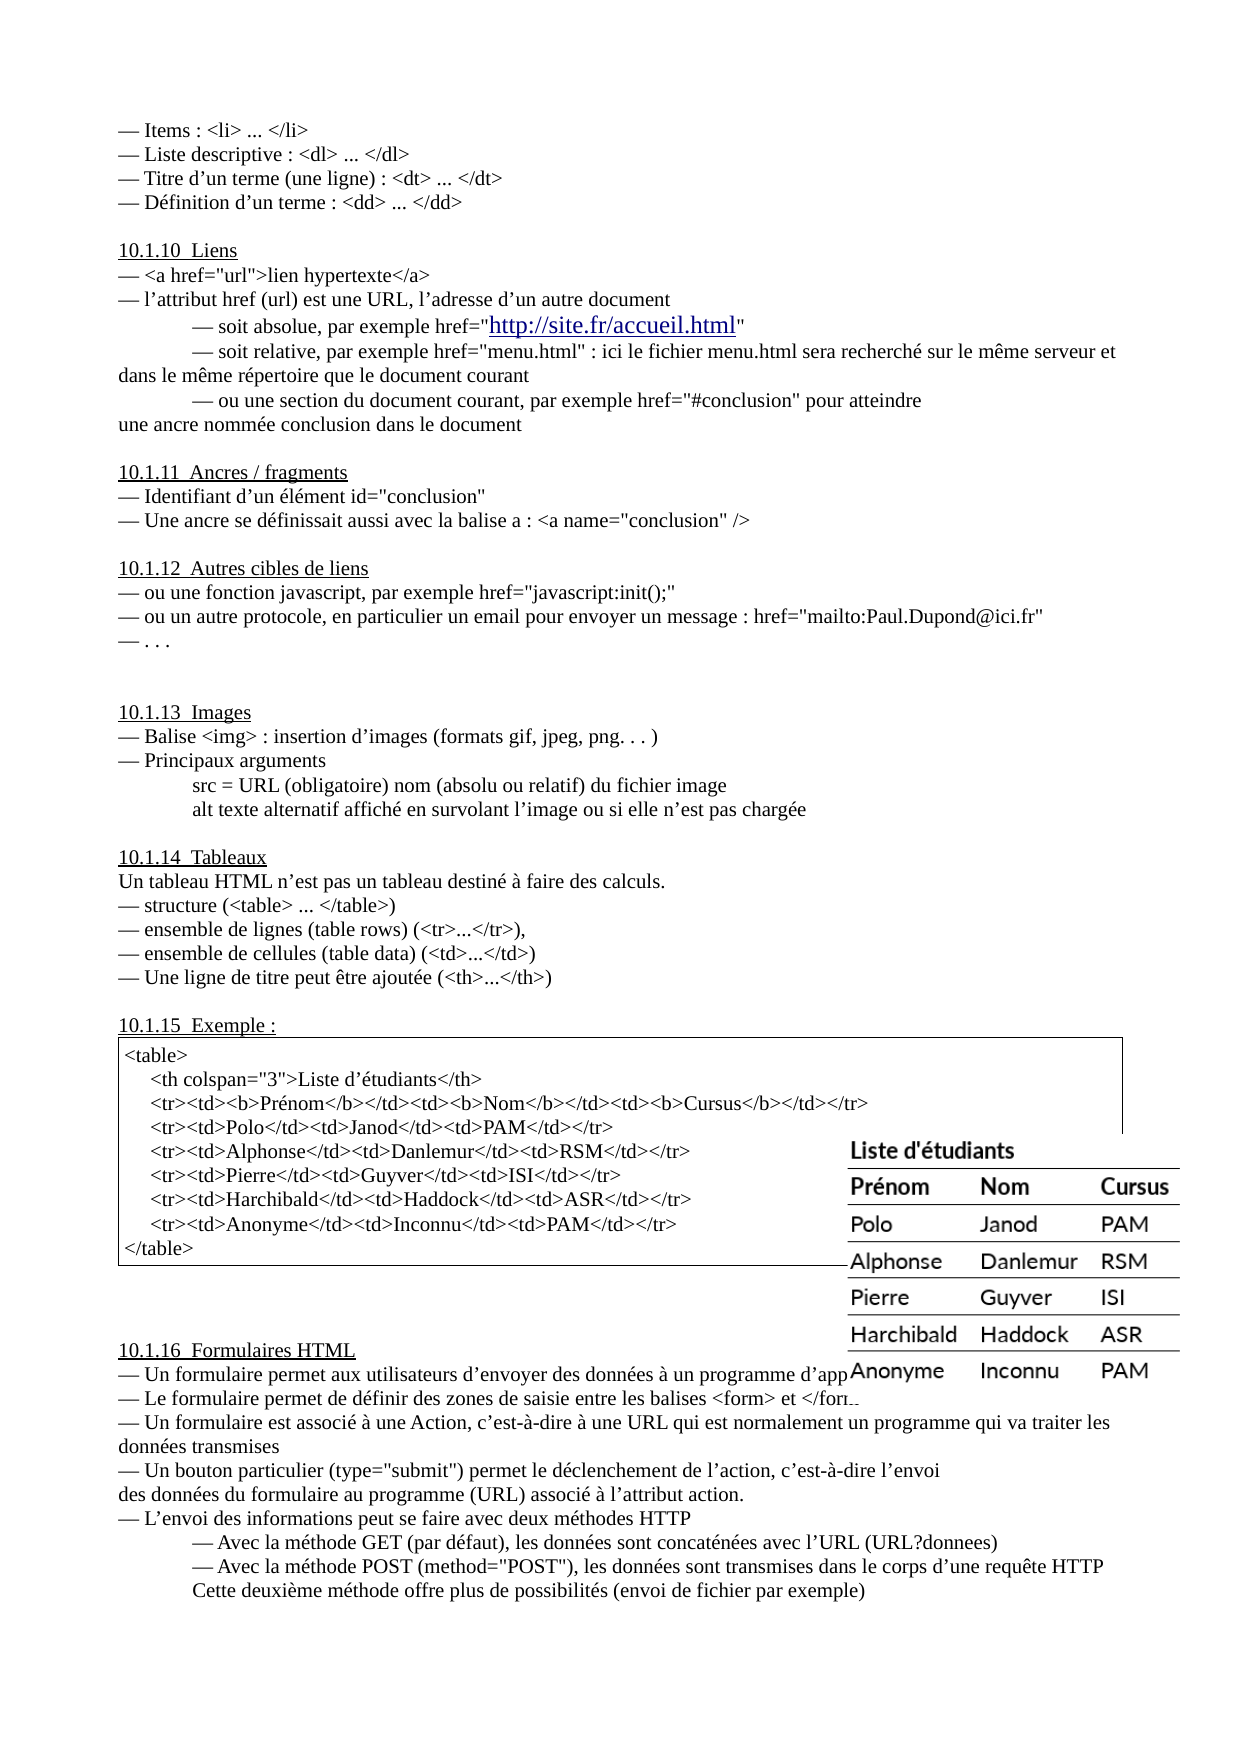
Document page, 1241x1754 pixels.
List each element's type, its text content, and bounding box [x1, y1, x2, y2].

text — Avec la méthode POST (method="POST"), les données sont transmises dans le corps d’une requête HTTP [118, 1554, 1122, 1578]
text 10.1.15 Exemple : [118, 1013, 1122, 1037]
text — Une ancre se définissait aussi avec la balise a : <a name="conclusion" /> [118, 508, 1122, 532]
text — Un bouton particulier (type="submit") permet le déclenchement de l’action, c’est-à-dire l’envoi [118, 1458, 1122, 1482]
text — soit absolue, par exemple href="http://site.fr/accueil.html" [118, 311, 1122, 339]
text — ou une section du document courant, par exemple href="#conclusion" pour atteindre [118, 387, 1122, 412]
text — . . . [118, 628, 1122, 652]
text — soit relative, par exemple href="menu.html" : ici le fichier menu.html sera recherché sur le même serveur et dans le même répertoire que le document courant [118, 339, 1122, 387]
text alt texte alternatif affiché en survolant l’image ou si elle n’est pas chargée [118, 797, 1122, 821]
text — Liste descriptive : <dl> ... </dl> [118, 142, 1122, 166]
text une ancre nommée conclusion dans le document [118, 412, 1122, 436]
text 10.1.10 Liens [118, 238, 1122, 262]
text — Balise <img> : insertion d’images (formats gif, jpeg, png. . . ) [118, 724, 1122, 748]
text — Titre d’un terme (une ligne) : <dt> ... </dt> [118, 166, 1122, 190]
text — ou un autre protocole, en particulier un email pour envoyer un message : href="mailto:Paul.Dupond@ici.fr" [118, 604, 1122, 628]
text 10.1.14 Tableaux [118, 845, 1122, 869]
text — Définition d’un terme : <dd> ... </dd> [118, 190, 1122, 214]
text src = URL (obligatoire) nom (absolu ou relatif) du fichier image [118, 772, 1122, 797]
text 10.1.11 Ancres / fragments [118, 460, 1122, 484]
text Cette deuxième méthode offre plus de possibilités (envoi de fichier par exemple) [118, 1578, 1122, 1602]
text — Avec la méthode GET (par défaut), les données sont concaténées avec l’URL (URL?donnees) [118, 1530, 1122, 1554]
text — Principaux arguments [118, 748, 1122, 772]
text — Identifiant d’un élément id="conclusion" [118, 484, 1122, 508]
text — Un formulaire permet aux utilisateurs d’envoyer des données à un programme d’application sur un serveur. [118, 1362, 847, 1386]
text 10.1.16 Formulaires HTML [118, 1338, 847, 1362]
text — <a href="url">lien hypertexte</a> [118, 262, 1122, 287]
text 10.1.13 Images [118, 700, 1122, 724]
text — ensemble de cellules (table data) (<td>...</td>) [118, 941, 1122, 965]
text Un tableau HTML n’est pas un tableau destiné à faire des calculs. [118, 869, 1122, 893]
text — structure (<table> ... </table>) [118, 893, 1122, 917]
text — Le formulaire permet de définir des zones de saisie entre les balises <form> et </form> [118, 1386, 1122, 1410]
text — Items : <li> ... </li> [118, 118, 1122, 142]
table_header <table> <th colspan="3">Liste d’étudiants</th> <tr><td><b>Prénom</b></td><td><b>Nom</b></td><td><b>Cursus</b></td></tr> <tr><td>Polo</td><td>Janod</td><td>PAM</td></tr> <tr><td>Alphonse</td><td>Danlemur</td><td>RSM</td></tr> <tr><td>Pierre</td><td>Guyver</td><td>ISI</td></tr> <tr><td>Harchibald</td><td>Haddock</td><td>ASR</td></tr> <tr><td>Anonyme</td><td>Inconnu</td><td>PAM</td></tr> </table> [119, 1038, 1122, 1265]
picture [847, 1134, 1184, 1404]
text — ensemble de lignes (table rows) (<tr>...</tr>), [118, 917, 1122, 941]
text des données du formulaire au programme (URL) associé à l’attribut action. [118, 1482, 1122, 1506]
text — L’envoi des informations peut se faire avec deux méthodes HTTP [118, 1506, 1122, 1530]
text — ou une fonction javascript, par exemple href="javascript:init();" [118, 580, 1122, 604]
text — l’attribut href (url) est une URL, l’adresse d’un autre document [118, 287, 1122, 311]
text — Un formulaire est associé à une Action, c’est-à-dire à une URL qui est normalement un programme qui va traiter les données transmises [118, 1410, 1122, 1458]
text — Une ligne de titre peut être ajoutée (<th>...</th>) [118, 965, 1122, 989]
text 10.1.12 Autres cibles de liens [118, 556, 1122, 580]
